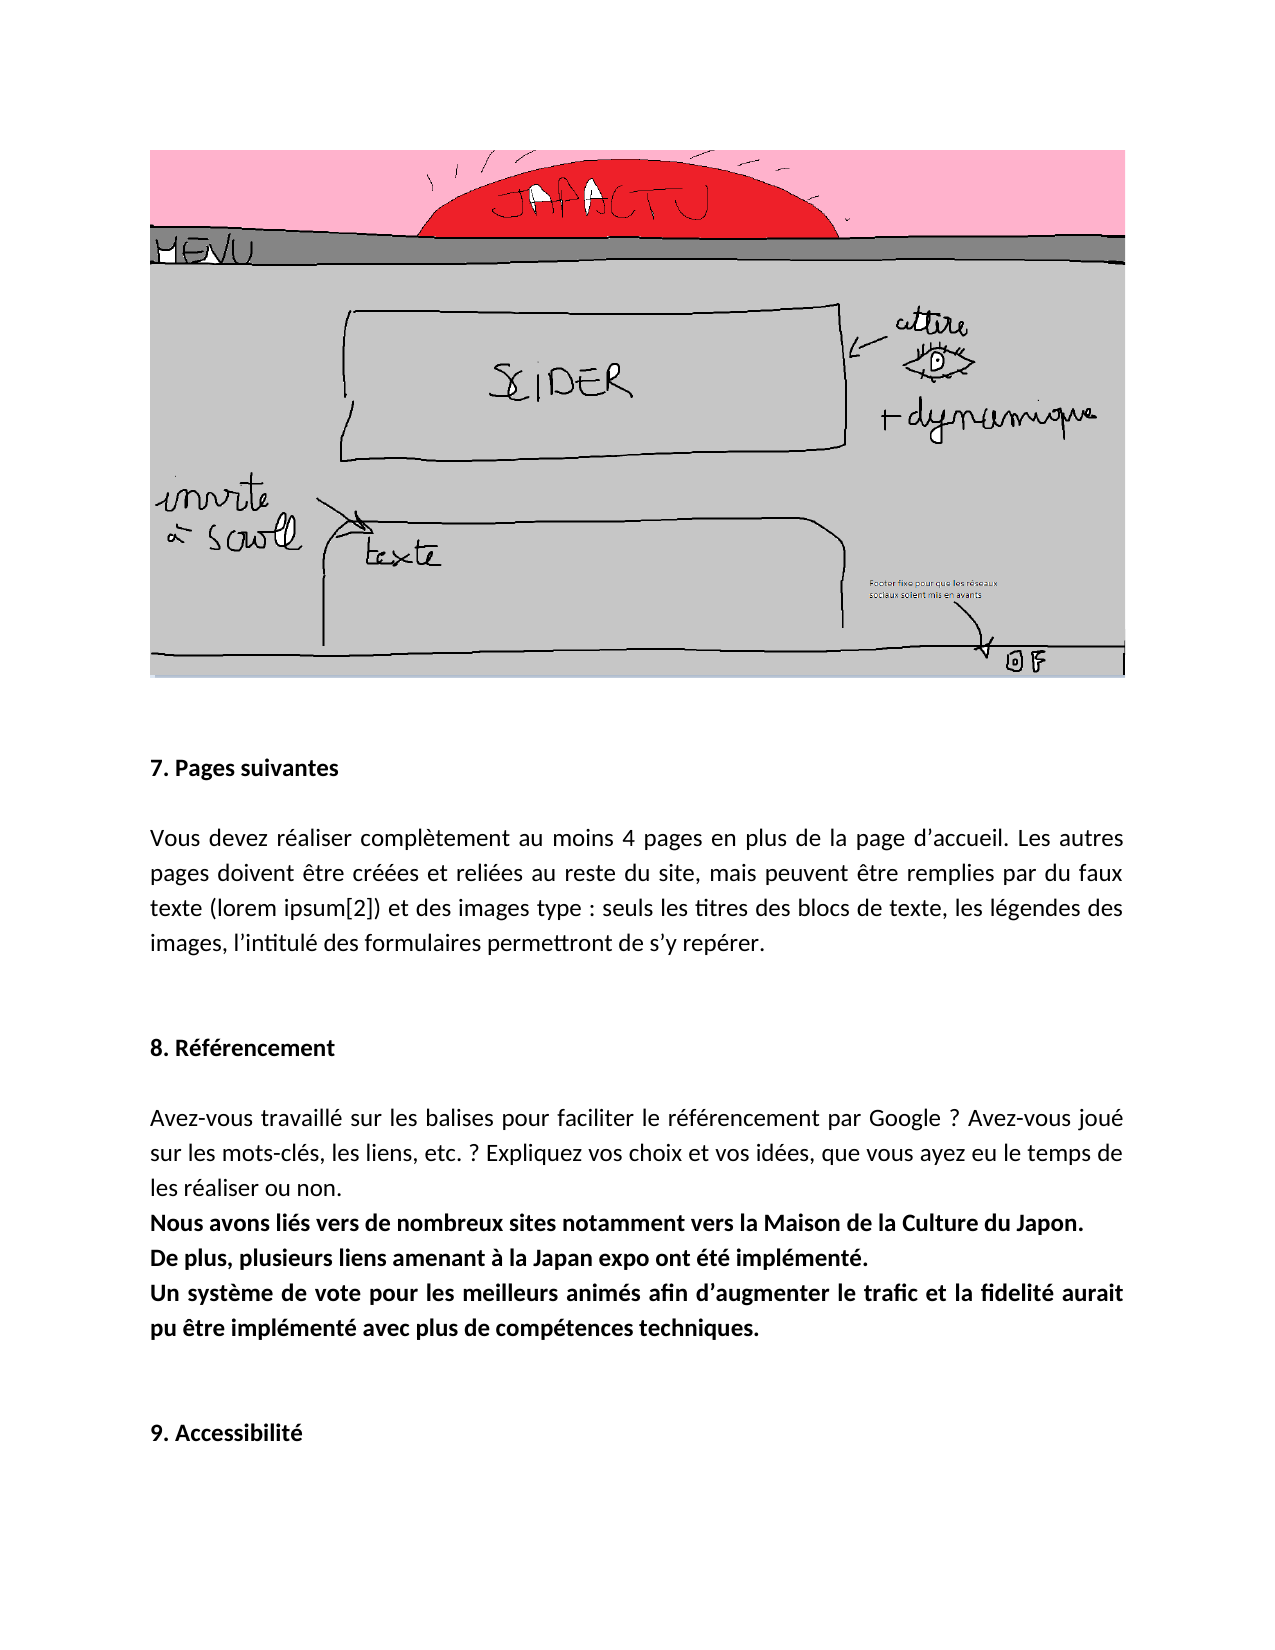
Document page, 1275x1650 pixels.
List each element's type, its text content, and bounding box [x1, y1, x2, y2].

text 7. Pages suivantes [150, 752, 1125, 782]
text Vous devez réaliser complètement au moins 4 pages en plus de la page d’accueil. Les autres pages doivent être créées et reliées au reste du site, mais peuvent être remplies par du faux texte (lorem ipsum[2]) et des images type : seuls les titres des blocs de texte, les légendes des images, l’intitulé des formulaires permettront de s’y repérer. [150, 822, 1125, 957]
text 9. Accessibilité [150, 1417, 1125, 1447]
picture [150, 150, 1125, 678]
text De plus, plusieurs liens amenant à la Japan expo ont été implémenté. [150, 1242, 1125, 1272]
text Avez-vous travaillé sur les balises pour faciliter le référencement par Google ? Avez-vous joué sur les mots-clés, les liens, etc. ? Expliquez vos choix et vos idées, que vous ayez eu le temps de les réaliser ou non. [150, 1102, 1125, 1202]
text Nous avons liés vers de nombreux sites notamment vers la Maison de la Culture du Japon. [150, 1207, 1125, 1237]
text Un système de vote pour les meilleurs animés afin d’augmenter le trafic et la fidelité aurait pu être implémenté avec plus de compétences techniques. [150, 1277, 1125, 1342]
text 8. Référencement [150, 1032, 1125, 1062]
